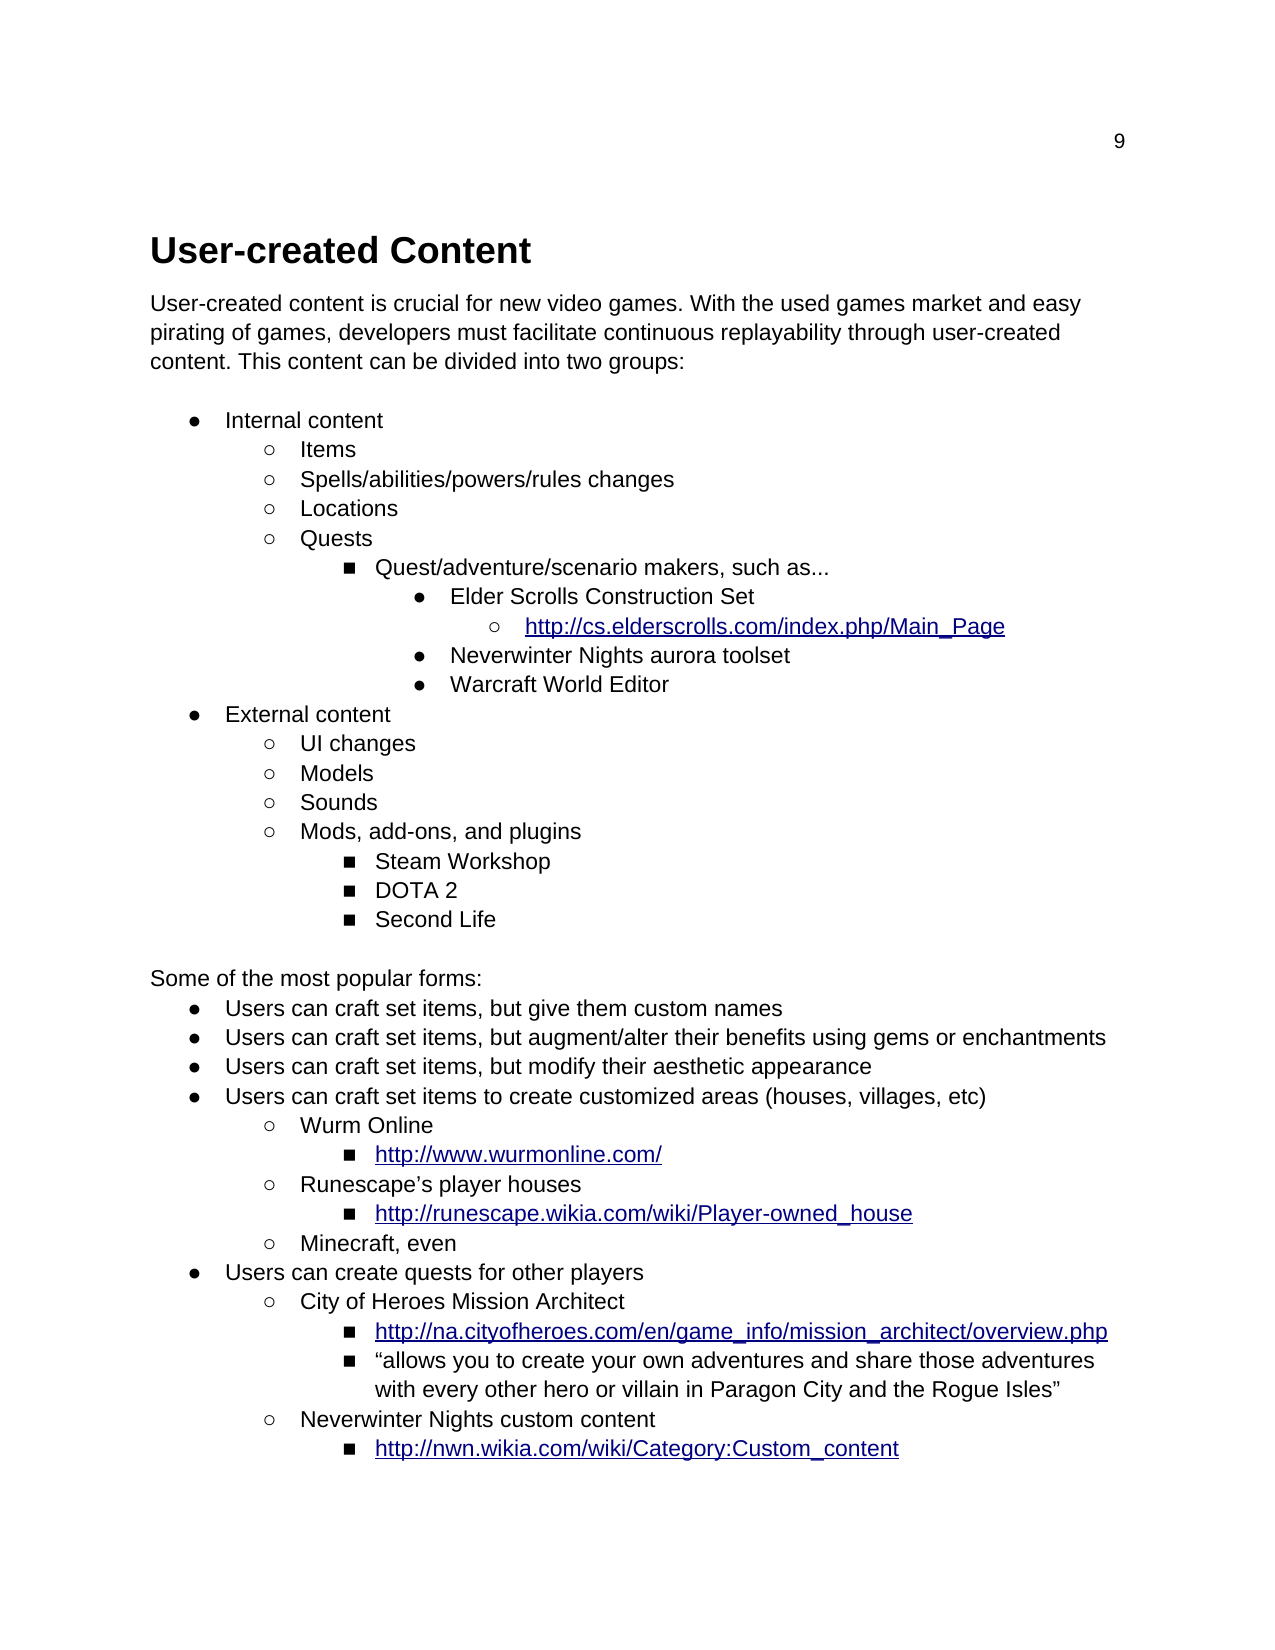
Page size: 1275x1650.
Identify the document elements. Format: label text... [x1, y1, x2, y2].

list Items [262, 437, 1125, 463]
list Internal content [187, 408, 1125, 433]
list Wurm Online [262, 1113, 1125, 1138]
list Users can craft set items, but modify their aesthetic appearance [187, 1054, 1125, 1080]
list Warcraft World Editor [412, 672, 1125, 698]
list Quest/adventure/scenario makers, such as... [150, 555, 1125, 580]
list Minecraft, even [262, 1230, 1125, 1256]
list Sounds [262, 790, 1125, 815]
list Neverwinter Nights custom content [262, 1407, 1125, 1432]
list http://nwn.wikia.com/wiki/Category:Custom_content [150, 1436, 1125, 1462]
list Mods, add-ons, and plugins [262, 819, 1125, 845]
list http://na.cityofheroes.com/en/game_info/mission_architect/overview.php [150, 1318, 1125, 1344]
subtitle User-created Content [150, 230, 1125, 272]
list Neverwinter Nights aurora toolset [412, 643, 1125, 668]
list http://www.wurmonline.com/ [150, 1142, 1125, 1168]
list Runescape’s player houses [262, 1172, 1125, 1197]
text Some of the most popular forms: [150, 966, 1125, 992]
list City of Heroes Mission Architect [262, 1289, 1125, 1315]
list Models [262, 760, 1125, 786]
list http://cs.elderscrolls.com/index.php/Main_Page [487, 613, 1125, 639]
list Locations [262, 496, 1125, 522]
list Elder Scrolls Construction Set [412, 584, 1125, 610]
list Quests [262, 525, 1125, 551]
list External content [187, 702, 1125, 727]
list UI changes [262, 731, 1125, 757]
text User-created content is crucial for new video games. With the used games market and easy pirating of games, developers must facilitate continuous replayability through user-created content. This content can be divided into two groups: [150, 290, 1125, 375]
list Steam Workshop [150, 848, 1125, 874]
list Spells/abilities/powers/rules changes [262, 467, 1125, 492]
list Users can craft set items to create customized areas (houses, villages, etc) [187, 1083, 1125, 1109]
list Users can craft set items, but augment/alter their benefits using gems or enchantments [187, 1025, 1125, 1050]
list Users can craft set items, but give them custom names [187, 995, 1125, 1021]
list “allows you to create your own adventures and share those adventures with every other hero or villain in Paragon City and the Rogue Isles” [150, 1348, 1125, 1403]
list Users can create quests for other players [187, 1260, 1125, 1285]
list DOTA 2 [150, 878, 1125, 903]
list http://runescape.wikia.com/wiki/Player-owned_house [150, 1201, 1125, 1227]
list Second Life [150, 907, 1125, 933]
